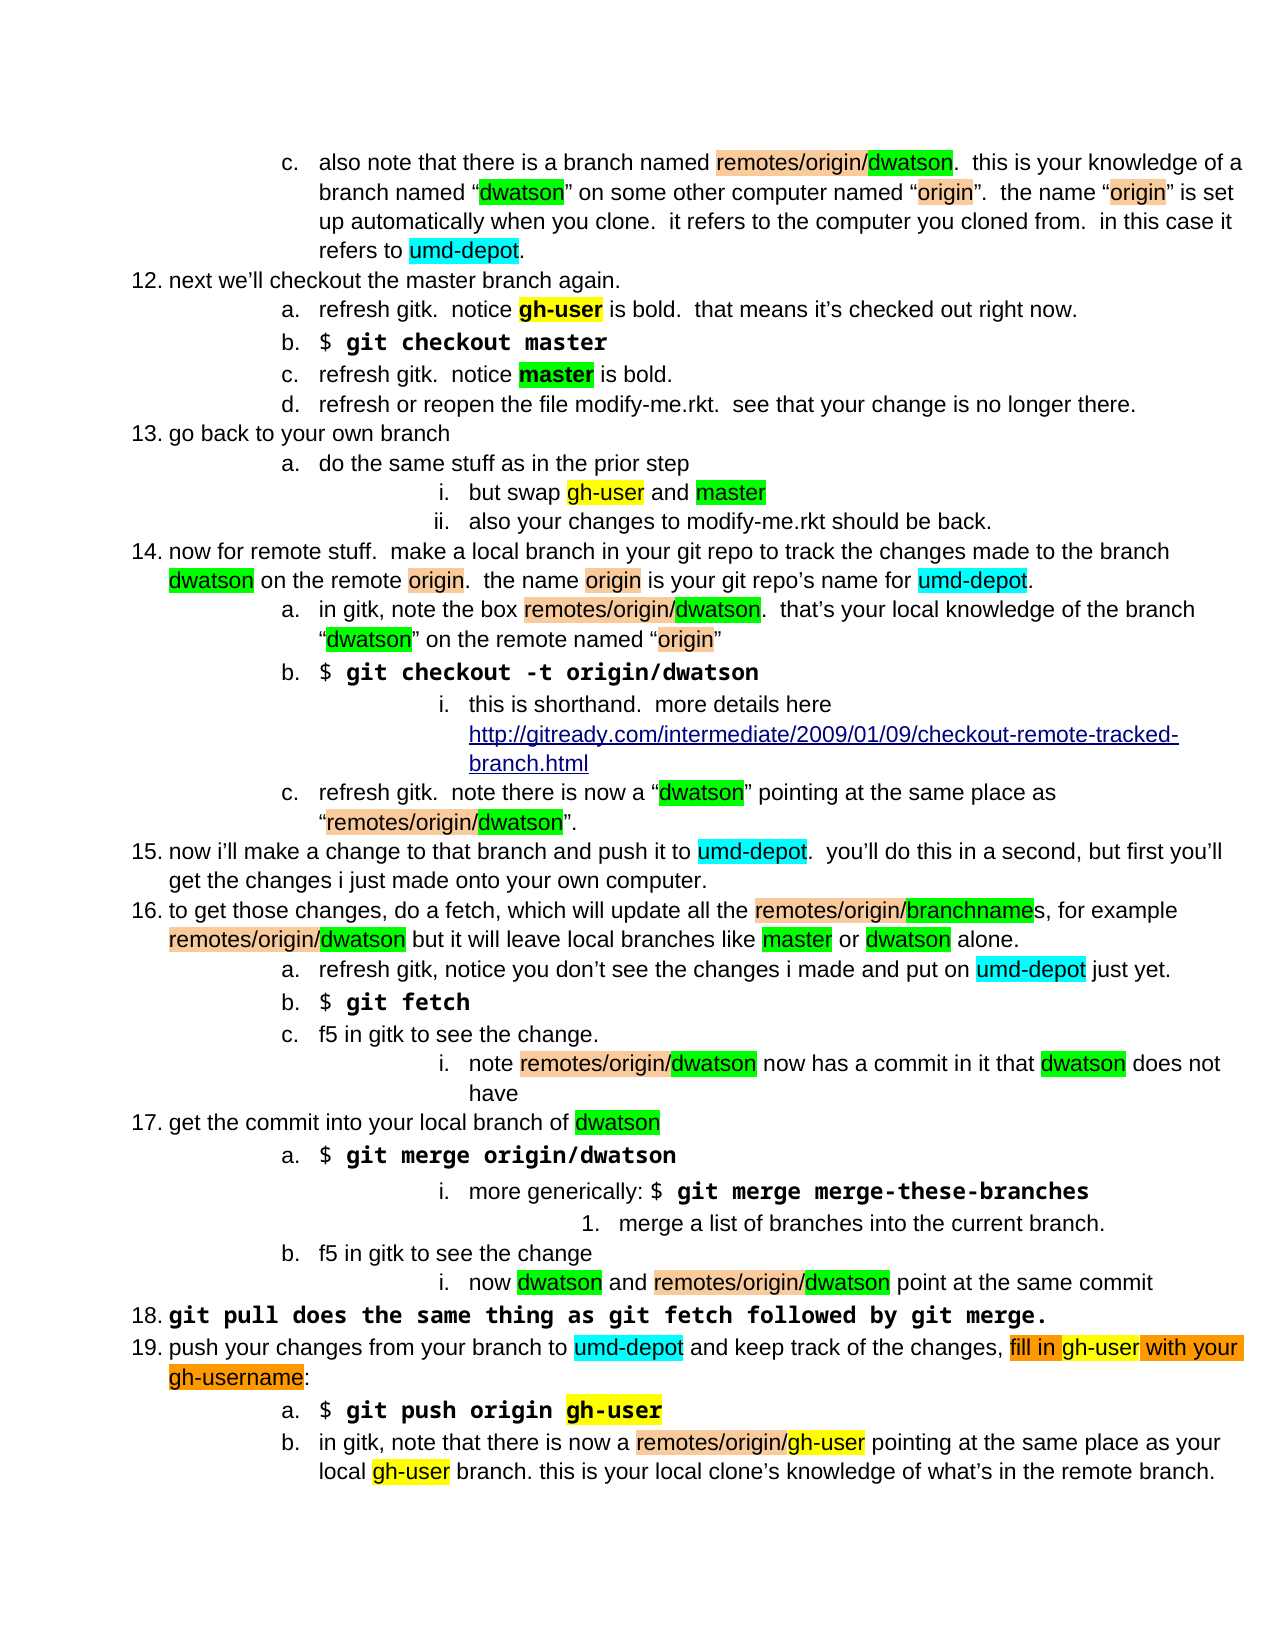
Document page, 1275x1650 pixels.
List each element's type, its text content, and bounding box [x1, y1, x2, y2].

list f5 in gitk to see the change [281, 1240, 1256, 1266]
list f5 in gitk to see the change. [281, 1022, 1256, 1047]
list go back to your own branch [131, 421, 1256, 447]
list now i’ll make a change to that branch and push it to umd-depot. you’ll do this in a second, but first you’ll get the changes i just made onto your own computer. [131, 839, 1256, 894]
list refresh gitk. notice gh-user is bold. that means it’s checked out right now. [281, 297, 1256, 322]
list refresh gitk, notice you don’t see the changes i made and put on umd-depot just yet. [281, 956, 1256, 982]
list $ git checkout -t origin/dwatson [281, 656, 1256, 687]
list push your changes from your branch to umd-depot and keep track of the changes, fill in gh-user with your gh-username: [131, 1335, 1256, 1390]
list git pull does the same thing as git fetch followed by git merge. [131, 1299, 1256, 1330]
list get the commit into your local branch of dwatson [131, 1110, 1256, 1135]
list refresh gitk. notice master is bold. [281, 362, 1256, 388]
list $ git merge origin/dwatson [281, 1139, 1256, 1170]
list now for remote stuff. make a local branch in your git repo to track the changes made to the branch dwatson on the remote origin. the name origin is your git repo’s name for umd-depot. [131, 538, 1256, 593]
list $ git push origin gh-user [281, 1394, 1256, 1425]
list refresh or reopen the file modify-me.rkt. see that your change is no longer there. [281, 392, 1256, 417]
list $ git checkout master [281, 326, 1256, 357]
list merge a list of branches into the current branch. [581, 1211, 1256, 1237]
list in gitk, note the box remotes/origin/dwatson. that’s your local knowledge of the branch “dwatson” on the remote named “origin” [281, 597, 1256, 652]
list refresh gitk. note there is now a “dwatson” pointing at the same place as “remotes/origin/dwatson”. [281, 780, 1256, 835]
list more generically: $ git merge merge-these-branches [244, 1175, 1256, 1206]
list also note that there is a branch named remotes/origin/dwatson. this is your knowledge of a branch named “dwatson” on some other computer named “origin”. the name “origin” is set up automatically when you clone. it refers to the computer you cloned from. in this case it refers to umd-depot. [281, 150, 1256, 264]
list to get those changes, do a fetch, which will update all the remotes/origin/branchnames, for example remotes/origin/dwatson but it will leave local branches like master or dwatson alone. [131, 897, 1256, 952]
list do the same stuff as in the prior step [281, 450, 1256, 476]
list this is shorthand. more details here http://gitready.com/intermediate/2009/01/09/checkout-remote-tracked-branch.html [244, 692, 1256, 776]
list now dwatson and remotes/origin/dwatson point at the same commit [244, 1270, 1256, 1295]
list note remotes/origin/dwatson now has a commit in it that dwatson does not have [244, 1051, 1256, 1106]
list also your changes to modify-me.rkt should be back. [244, 509, 1256, 535]
list $ git fetch [281, 986, 1256, 1017]
list but swap gh-user and master [244, 480, 1256, 505]
list in gitk, note that there is now a remotes/origin/gh-user pointing at the same place as your local gh-user branch. this is your local clone’s knowledge of what’s in the remote branch. [281, 1430, 1256, 1485]
list next we’ll checkout the master branch again. [131, 267, 1256, 293]
